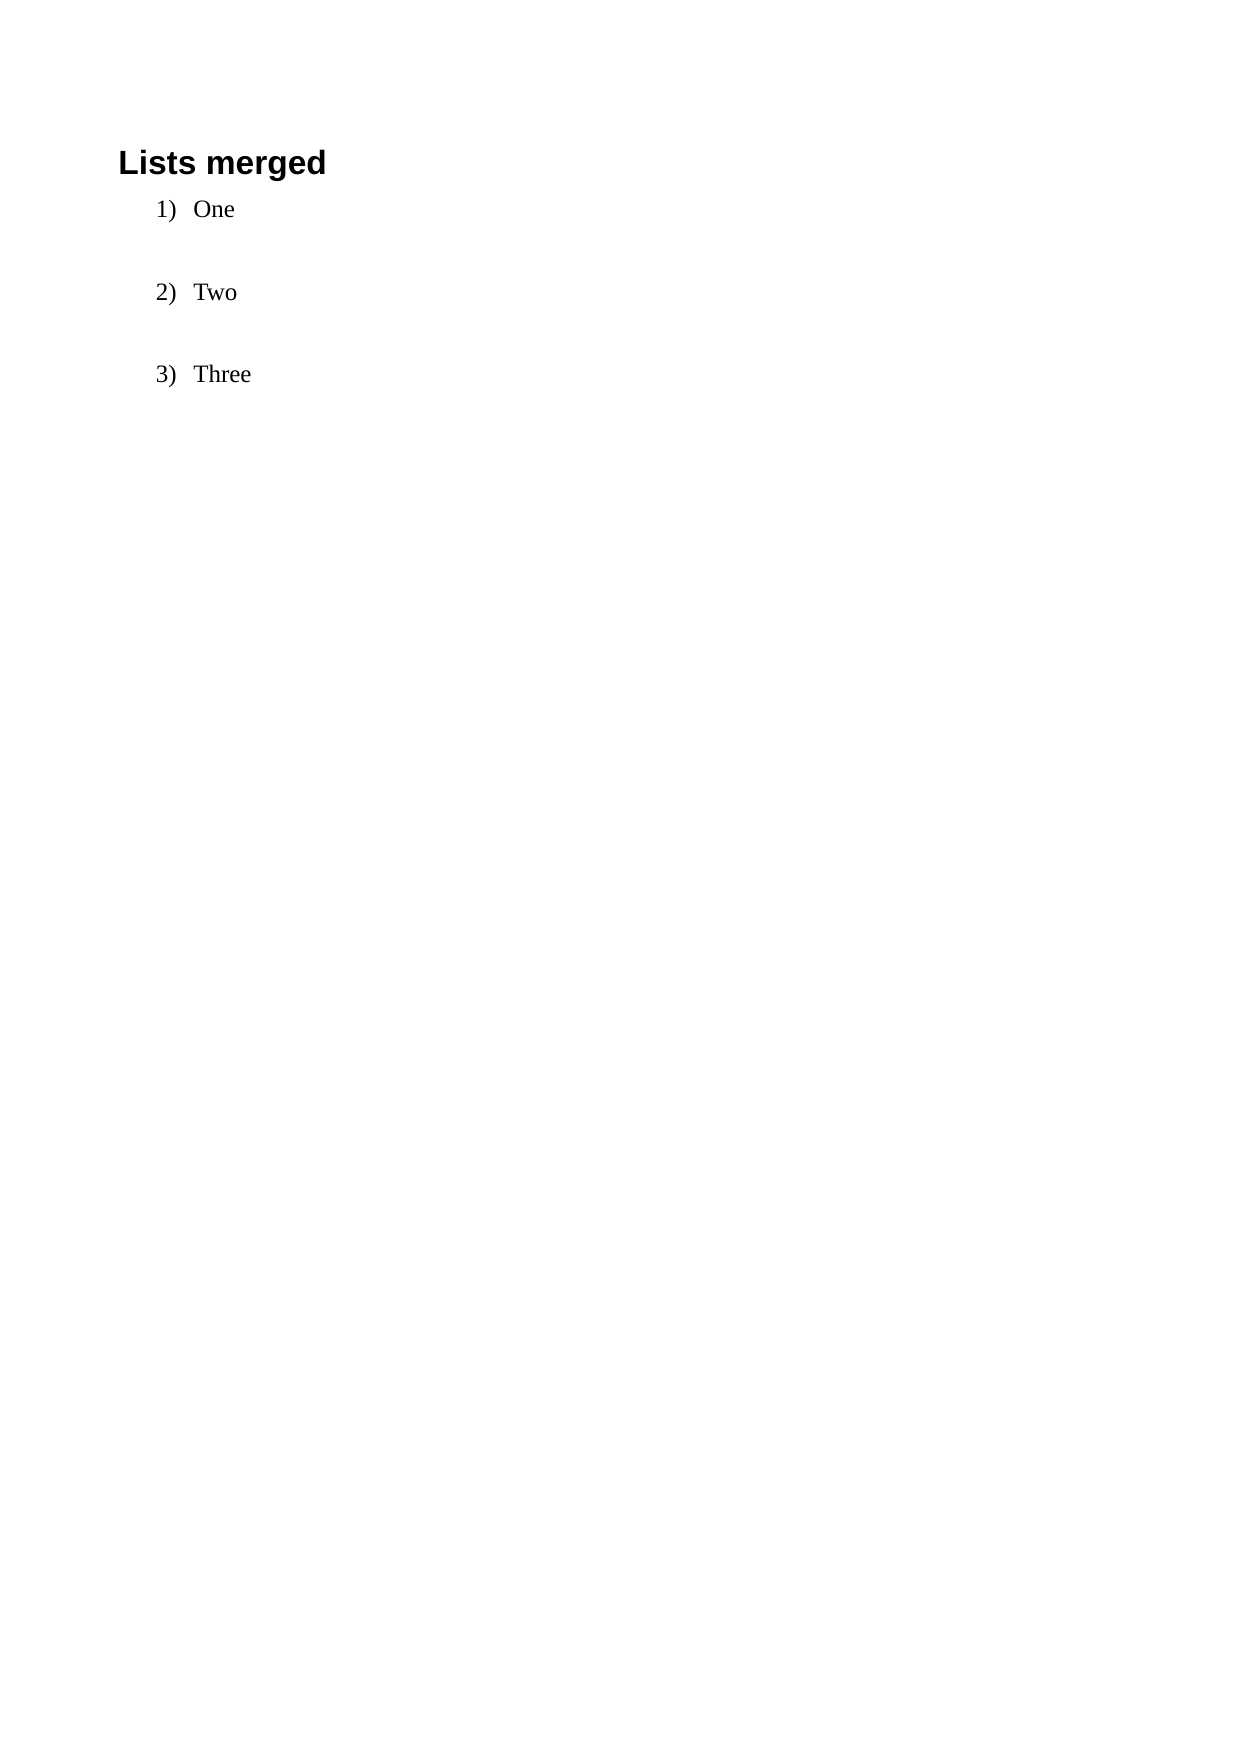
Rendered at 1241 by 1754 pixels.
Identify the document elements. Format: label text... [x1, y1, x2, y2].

list One [156, 194, 1122, 223]
subtitle Lists merged [118, 143, 1122, 182]
list Two [156, 277, 1122, 306]
list Three [156, 359, 1122, 388]
